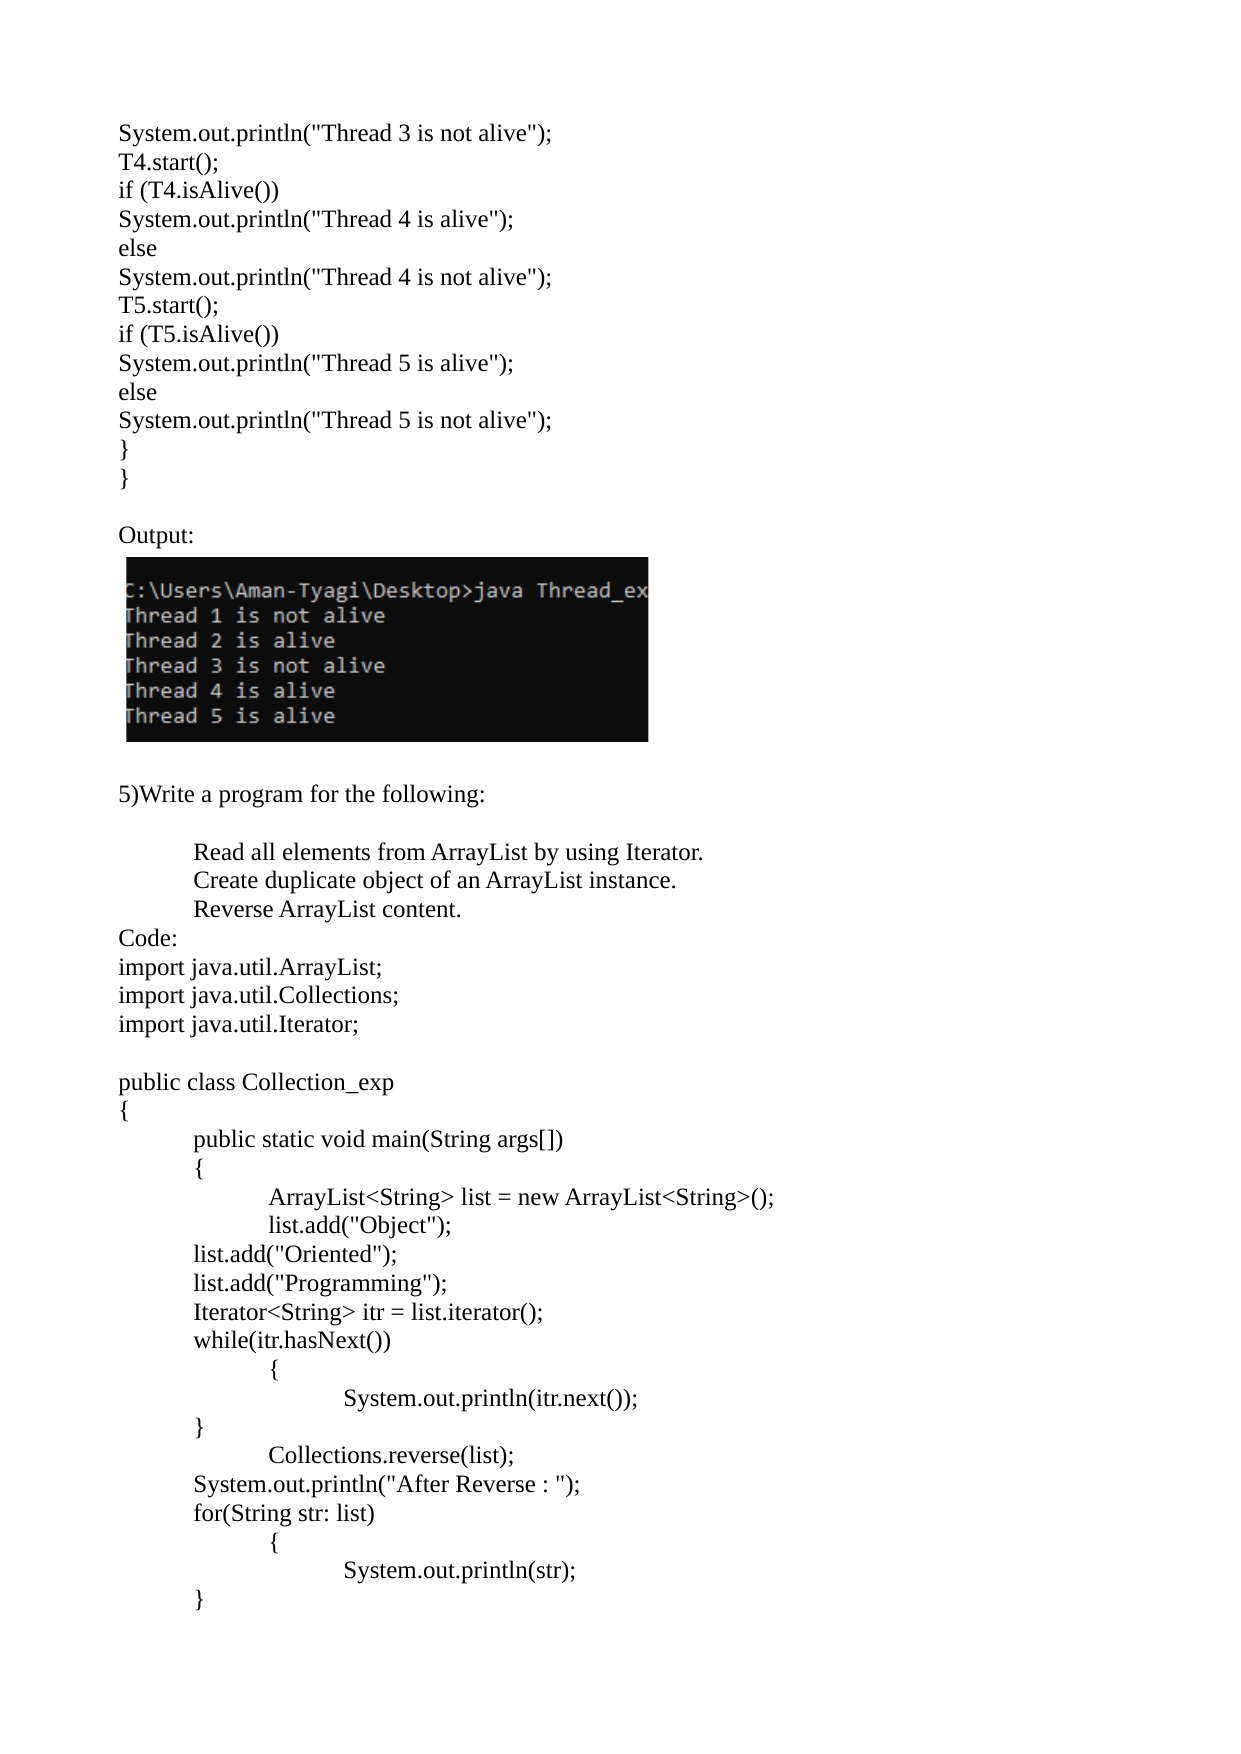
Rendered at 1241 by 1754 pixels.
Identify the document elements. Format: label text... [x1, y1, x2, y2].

text else [118, 233, 1122, 262]
text System.out.println("Thread 5 is not alive"); [118, 406, 1122, 434]
picture [126, 557, 649, 742]
text System.out.println("Thread 3 is not alive"); [118, 118, 1122, 147]
text { [118, 1096, 1122, 1124]
text System.out.println("Thread 5 is alive"); [118, 348, 1122, 377]
text ArrayList<String> list = new ArrayList<String>(); [118, 1182, 1122, 1211]
text Create duplicate object of an ArrayList instance. [193, 866, 1122, 894]
text else [118, 377, 1122, 406]
text { [118, 1354, 1122, 1383]
text System.out.println("After Reverse : "); [118, 1469, 1122, 1498]
text list.add("Programming"); [118, 1268, 1122, 1297]
text System.out.println(itr.next()); [118, 1383, 1122, 1412]
text import java.util.ArrayList; [118, 952, 1122, 981]
text Collections.reverse(list); [118, 1441, 1122, 1469]
text public class Collection_exp [118, 1067, 1122, 1096]
text Iterator<String> itr = list.iterator(); [118, 1297, 1122, 1326]
text Reverse ArrayList content. [118, 894, 1122, 923]
text System.out.println(str); [118, 1556, 1122, 1584]
text for(String str: list) [118, 1498, 1122, 1527]
text while(itr.hasNext()) [118, 1326, 1122, 1354]
text } [118, 1584, 1122, 1613]
text import java.util.Collections; [118, 981, 1122, 1009]
text if (T5.isAlive()) [118, 319, 1122, 348]
text Output: [118, 521, 1122, 549]
text System.out.println("Thread 4 is not alive"); [118, 262, 1122, 291]
text list.add("Object"); [118, 1211, 1122, 1239]
text } [118, 1412, 1122, 1441]
text } [118, 434, 1122, 463]
text public static void main(String args[]) [118, 1124, 1122, 1153]
text import java.util.Iterator; [118, 1009, 1122, 1038]
text Code: [118, 923, 1122, 952]
text T5.start(); [118, 291, 1122, 319]
text { [118, 1527, 1122, 1556]
text if (T4.isAlive()) [118, 176, 1122, 204]
text System.out.println("Thread 4 is alive"); [118, 204, 1122, 233]
text T4.start(); [118, 147, 1122, 176]
text 5)Write a program for the following: [118, 779, 1122, 808]
text list.add("Oriented"); [118, 1239, 1122, 1268]
text } [118, 463, 1122, 492]
text { [118, 1153, 1122, 1182]
text Read all elements from ArrayList by using Iterator. [193, 837, 1122, 866]
